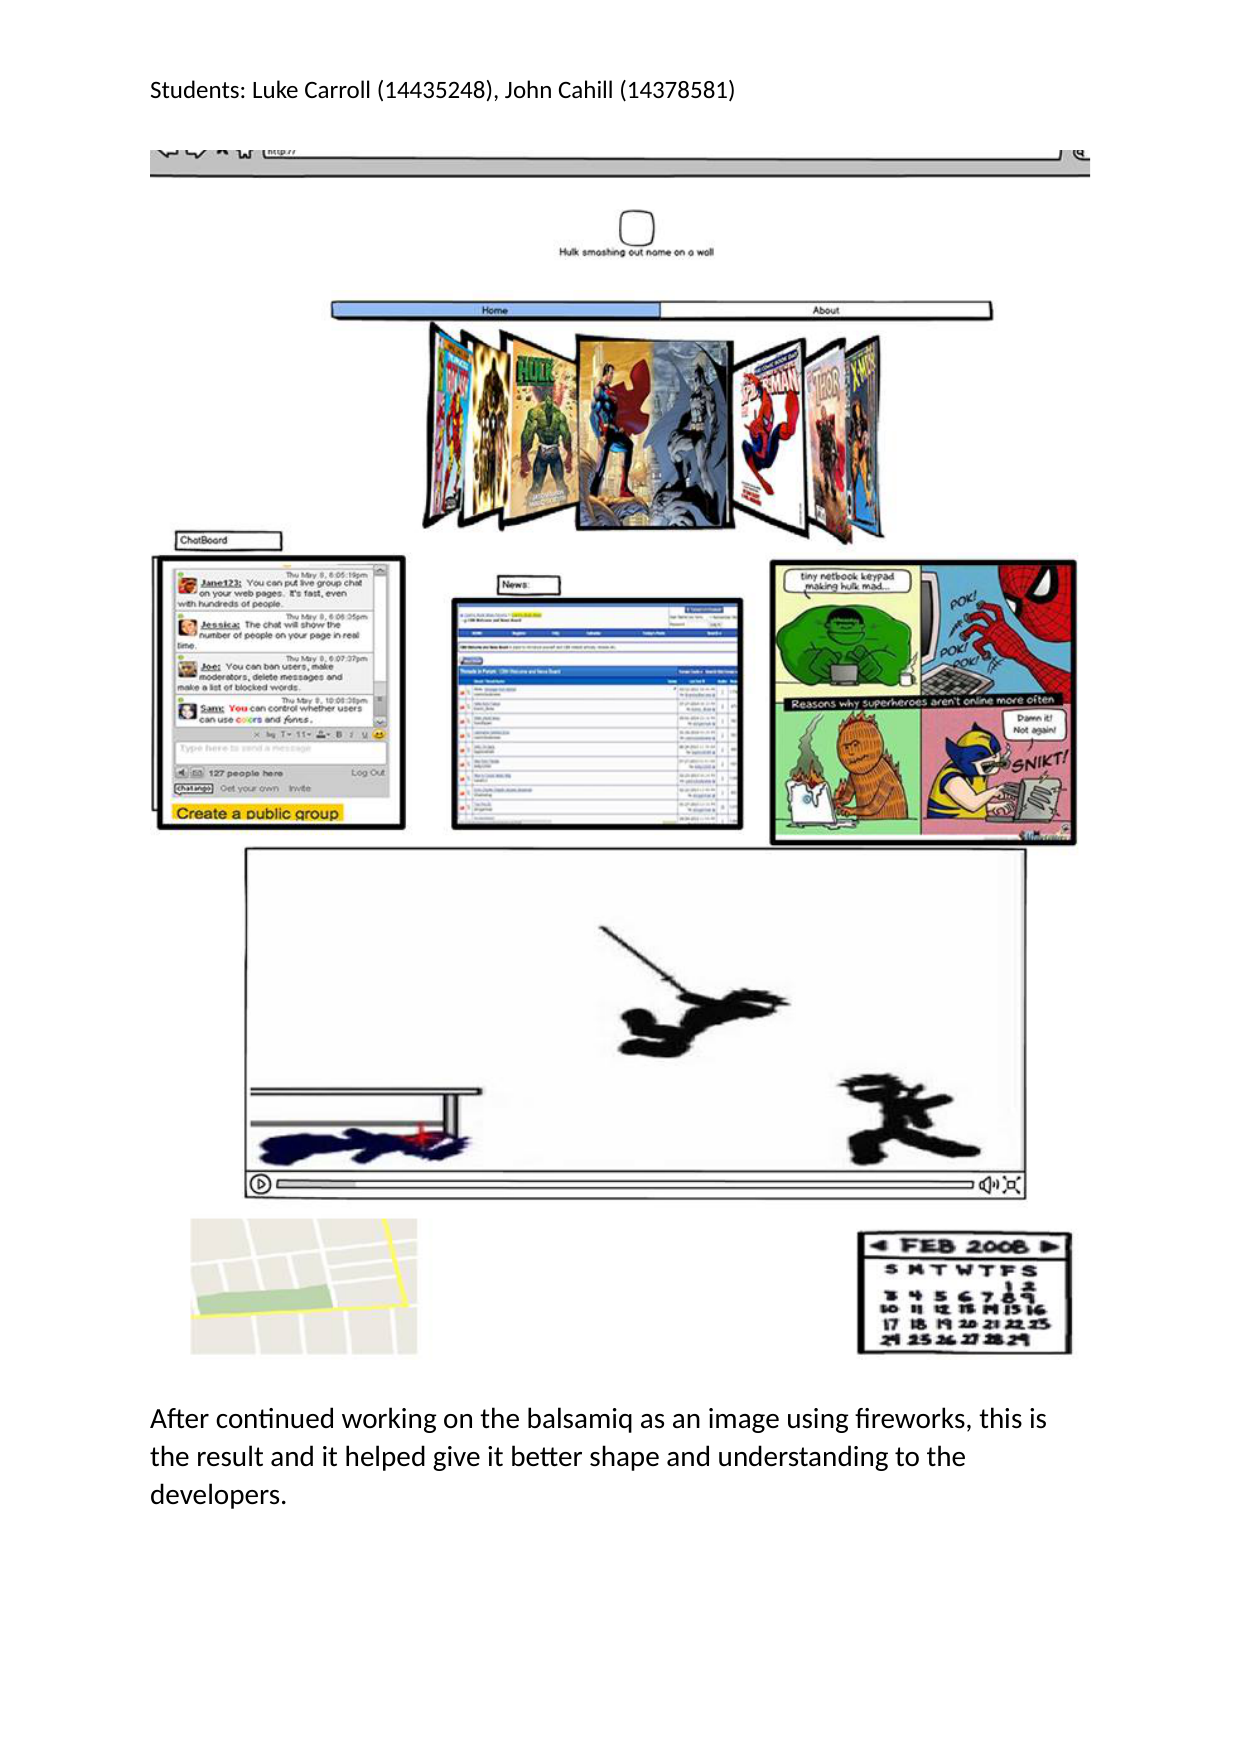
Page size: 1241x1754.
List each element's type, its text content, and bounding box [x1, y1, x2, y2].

text After continued working on the balsamiq as an image using fireworks, this is the result and it helped give it better shape and understanding to the developers. [150, 1360, 1090, 1512]
picture [150, 150, 1091, 1360]
